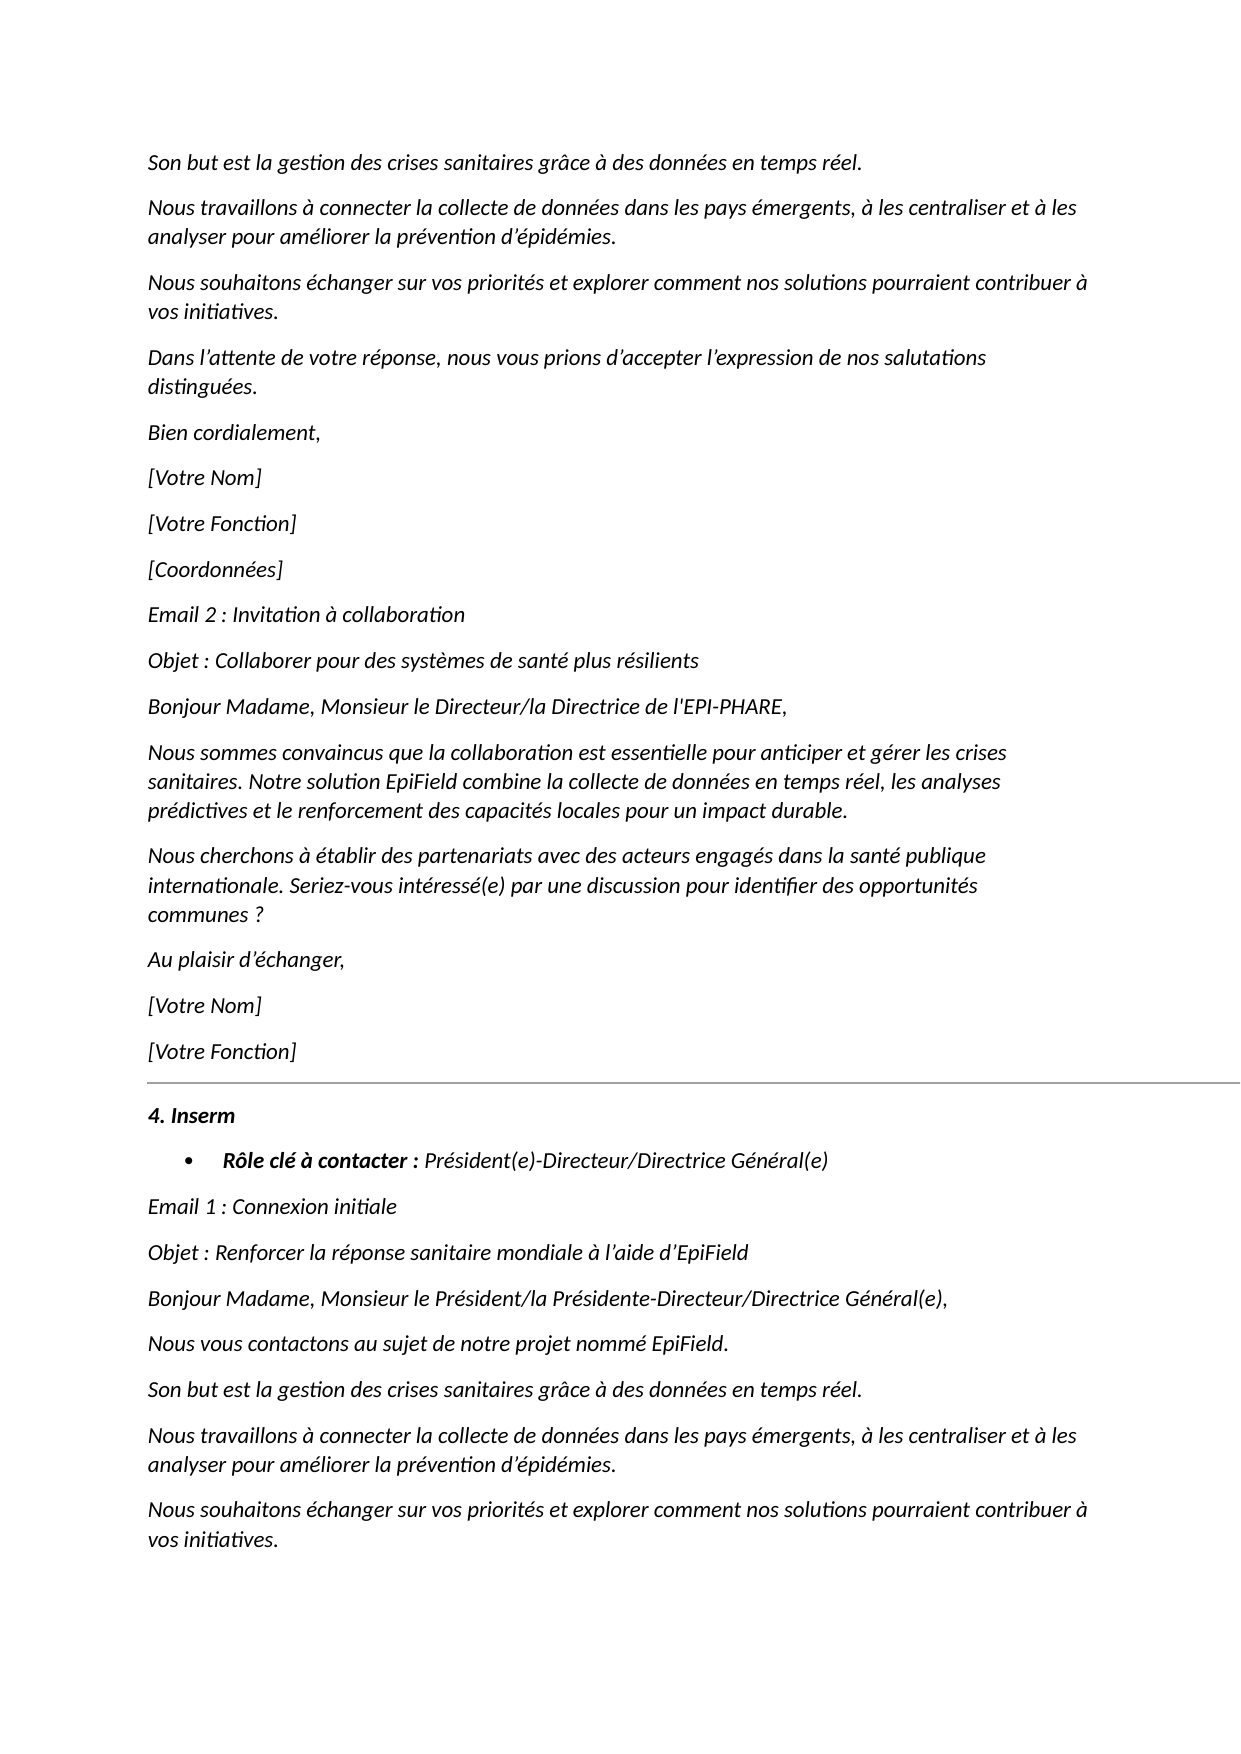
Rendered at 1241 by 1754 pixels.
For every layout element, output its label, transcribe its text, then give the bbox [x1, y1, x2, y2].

text Nous vous contactons au sujet de notre projet nommé EpiField. [148, 1329, 1093, 1357]
text Email 1 : Connexion initiale [148, 1192, 1093, 1220]
text Nous sommes convaincus que la collaboration est essentielle pour anticiper et gérer les crises sanitaires. Notre solution EpiField combine la collecte de données en temps réel, les analyses prédictives et le renforcement des capacités locales pour un impact durable. [148, 738, 1093, 824]
text [Votre Nom] [148, 463, 1093, 491]
text 4. Inserm [148, 1101, 1093, 1129]
text [Coordonnées] [148, 555, 1093, 583]
text Objet : Collaborer pour des systèmes de santé plus résilients [148, 646, 1093, 674]
text [Votre Nom] [148, 991, 1093, 1019]
text [Votre Fonction] [148, 1037, 1093, 1065]
text Son but est la gestion des crises sanitaires grâce à des données en temps réel. [148, 1375, 1093, 1403]
text Email 2 : Invitation à collaboration [148, 601, 1093, 629]
list Rôle clé à contacter : Président(e)-Directeur/Directrice Général(e) [185, 1146, 1093, 1174]
text Bonjour Madame, Monsieur le Président/la Présidente-Directeur/Directrice Général(e), [148, 1284, 1093, 1312]
text Son but est la gestion des crises sanitaires grâce à des données en temps réel. [148, 148, 1093, 176]
text [Votre Fonction] [148, 509, 1093, 537]
text Bonjour Madame, Monsieur le Directeur/la Directrice de l'EPI-PHARE, [148, 692, 1093, 720]
text Nous souhaitons échanger sur vos priorités et explorer comment nos solutions pourraient contribuer à vos initiatives. [148, 1496, 1093, 1553]
text Nous travaillons à connecter la collecte de données dans les pays émergents, à les centraliser et à les analyser pour améliorer la prévention d’épidémies. [148, 1421, 1093, 1478]
text Bien cordialement, [148, 418, 1093, 446]
text Nous travaillons à connecter la collecte de données dans les pays émergents, à les centraliser et à les analyser pour améliorer la prévention d’épidémies. [148, 193, 1093, 250]
text Objet : Renforcer la réponse sanitaire mondiale à l’aide d’EpiField [148, 1238, 1093, 1266]
text Nous cherchons à établir des partenariats avec des acteurs engagés dans la santé publique internationale. Seriez-vous intéressé(e) par une discussion pour identifier des opportunités communes ? [148, 842, 1093, 928]
text Au plaisir d’échanger, [148, 946, 1093, 973]
text Dans l’attente de votre réponse, nous vous prions d’accepter l’expression de nos salutations distinguées. [148, 343, 1093, 400]
text Nous souhaitons échanger sur vos priorités et explorer comment nos solutions pourraient contribuer à vos initiatives. [148, 268, 1093, 325]
